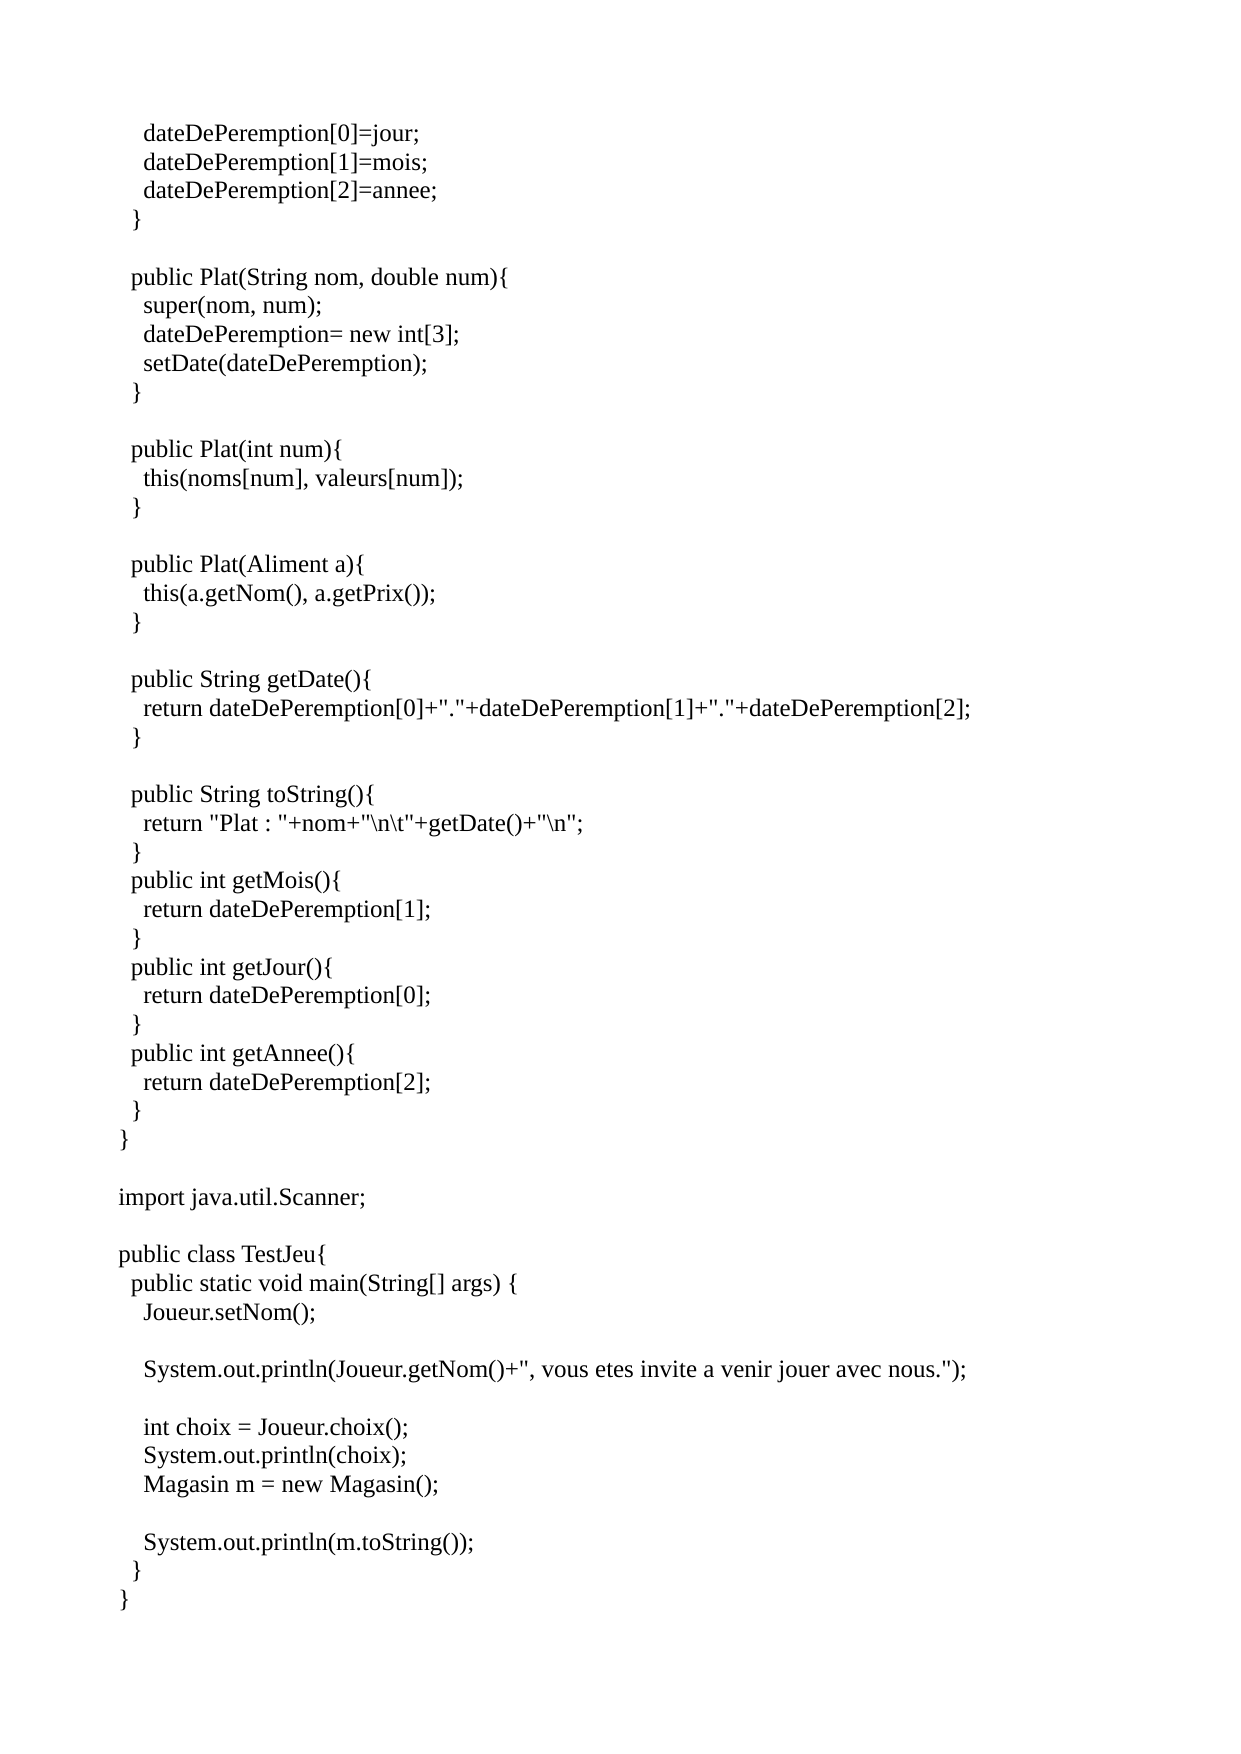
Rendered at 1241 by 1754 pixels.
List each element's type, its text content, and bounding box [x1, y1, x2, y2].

text } [118, 1096, 1122, 1124]
text return dateDePeremption[0]+"."+dateDePeremption[1]+"."+dateDePeremption[2]; [118, 693, 1122, 722]
text System.out.println(Joueur.getNom()+", vous etes invite a venir jouer avec nous."); [118, 1354, 1122, 1383]
text Magasin m = new Magasin(); [118, 1469, 1122, 1498]
text } [118, 1556, 1122, 1584]
text } [118, 837, 1122, 866]
text public int getAnnee(){ [118, 1038, 1122, 1067]
text public Plat(int num){ [118, 434, 1122, 463]
text return "Plat : "+nom+"\n\t"+getDate()+"\n"; [118, 808, 1122, 837]
text return dateDePeremption[0]; [118, 981, 1122, 1009]
text dateDePeremption[1]=mois; [118, 147, 1122, 176]
text } [118, 492, 1122, 521]
text this(a.getNom(), a.getPrix()); [118, 578, 1122, 607]
text dateDePeremption[2]=annee; [118, 176, 1122, 204]
text dateDePeremption= new int[3]; [118, 319, 1122, 348]
text } [118, 722, 1122, 751]
text public String toString(){ [118, 779, 1122, 808]
text import java.util.Scanner; [118, 1182, 1122, 1211]
text return dateDePeremption[2]; [118, 1067, 1122, 1096]
text public static void main(String[] args) { [118, 1268, 1122, 1297]
text } [118, 377, 1122, 406]
text this(noms[num], valeurs[num]); [118, 463, 1122, 492]
text return dateDePeremption[1]; [118, 894, 1122, 923]
text } [118, 1009, 1122, 1038]
text super(nom, num); [118, 291, 1122, 319]
text int choix = Joueur.choix(); [118, 1412, 1122, 1441]
text dateDePeremption[0]=jour; [118, 118, 1122, 147]
text public Plat(Aliment a){ [118, 549, 1122, 578]
text } [118, 923, 1122, 952]
text public String getDate(){ [118, 664, 1122, 693]
text } [118, 607, 1122, 636]
text } [118, 204, 1122, 233]
text public int getMois(){ [118, 866, 1122, 894]
text public int getJour(){ [118, 952, 1122, 981]
text public class TestJeu{ [118, 1239, 1122, 1268]
text } [118, 1124, 1122, 1153]
text setDate(dateDePeremption); [118, 348, 1122, 377]
text System.out.println(choix); [118, 1441, 1122, 1469]
text } [118, 1584, 1122, 1613]
text Joueur.setNom(); [118, 1297, 1122, 1326]
text System.out.println(m.toString()); [118, 1527, 1122, 1556]
text public Plat(String nom, double num){ [118, 262, 1122, 291]
